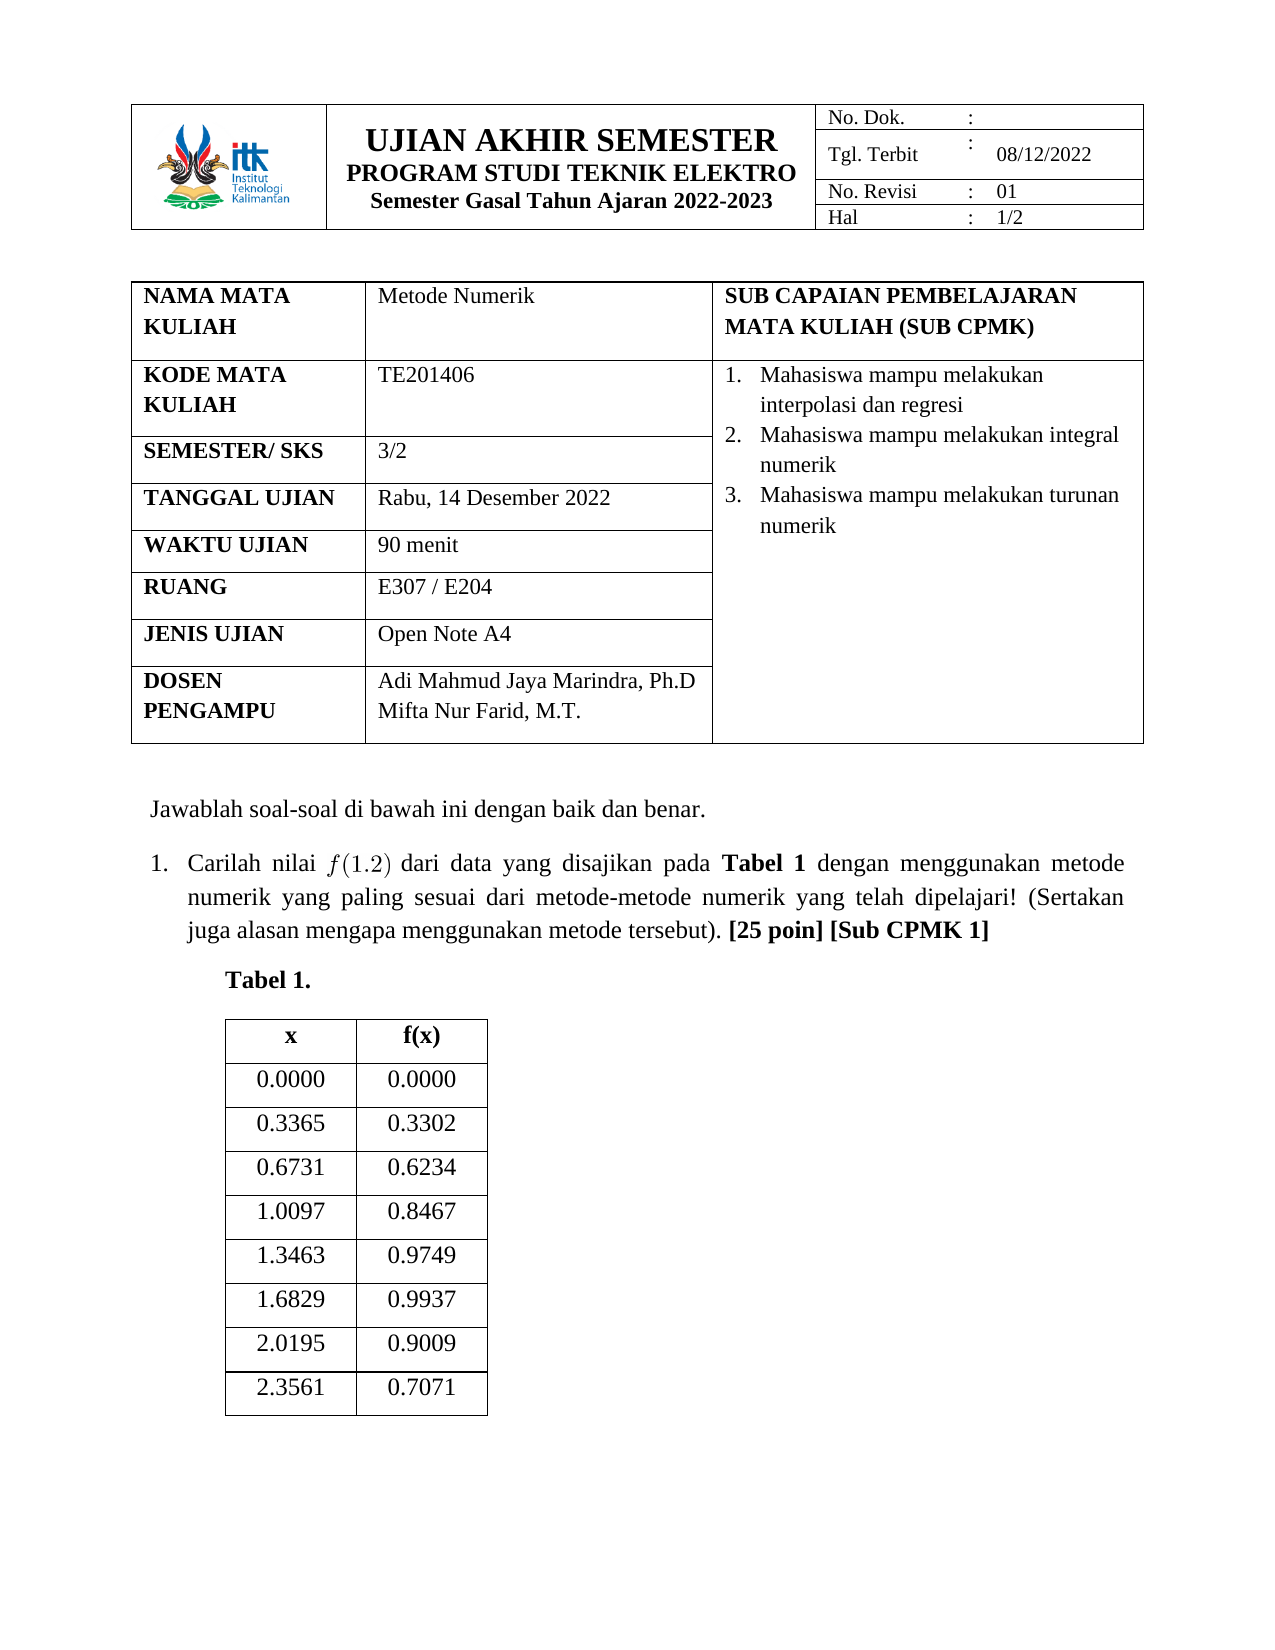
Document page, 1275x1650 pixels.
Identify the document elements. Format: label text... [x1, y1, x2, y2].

text Tabel 1. [225, 965, 1125, 994]
table_cell 1.3463 [226, 1240, 356, 1283]
table_cell 0.9937 [357, 1284, 487, 1327]
table_cell WAKTU UJIAN [132, 531, 365, 572]
table_cell 0.0000 [357, 1064, 487, 1107]
table_cell 1.0097 [226, 1196, 356, 1239]
table_cell 0.3302 [357, 1108, 487, 1151]
table_cell 0.9749 [357, 1240, 487, 1283]
table_cell 0.6234 [357, 1152, 487, 1195]
table_cell 0.6731 [226, 1152, 356, 1195]
picture [154, 122, 292, 212]
table_cell 2.0195 [226, 1328, 356, 1371]
table_cell DOSEN PENGAMPU [132, 667, 365, 742]
table_cell 3/2 [366, 437, 712, 483]
picture [327, 853, 390, 878]
text Jawablah soal-soal di bawah ini dengan baik dan benar. [150, 794, 1125, 823]
table_header NAMA MATA KULIAH [132, 283, 365, 359]
table_cell Open Note A4 [366, 620, 712, 666]
table_cell JENIS UJIAN [132, 620, 365, 666]
table_header f(x) [357, 1020, 487, 1063]
table_cell 2.3561 [226, 1373, 356, 1415]
list Carilah nilai dari data yang disajikan pada Tabel 1 dengan menggunakan metode numerik yang paling sesuai dari metode-metode numerik yang telah dipelajari! (Sertakan juga alasan mengapa menggunakan metode tersebut). [25 poin] [Sub CPMK 1] [150, 848, 1125, 944]
table_cell RUANG [132, 573, 365, 619]
table_cell KODE MATA KULIAH [132, 361, 365, 436]
table_header Metode Numerik [366, 283, 712, 359]
table_cell 0.8467 [357, 1196, 487, 1239]
table_cell Mahasiswa mampu melakukan interpolasi dan regresi Mahasiswa mampu melakukan integral numerik Mahasiswa mampu melakukan turunan numerik [713, 361, 1143, 742]
table_cell 0.3365 [226, 1108, 356, 1151]
table_header SUB CAPAIAN PEMBELAJARAN MATA KULIAH (SUB CPMK) [713, 283, 1143, 359]
table_cell TANGGAL UJIAN [132, 484, 365, 530]
table_cell 0.9009 [357, 1328, 487, 1371]
table_cell E307 / E204 [366, 573, 712, 619]
table_cell Rabu, 14 Desember 2022 [366, 484, 712, 530]
table_cell Adi Mahmud Jaya Marindra, Ph.D Mifta Nur Farid, M.T. [366, 667, 712, 742]
table_cell 0.7071 [357, 1373, 487, 1415]
table_cell 0.0000 [226, 1064, 356, 1107]
table_cell 90 menit [366, 531, 712, 572]
table_cell TE201406 [366, 361, 712, 436]
table_header x [226, 1020, 356, 1063]
table_cell SEMESTER/ SKS [132, 437, 365, 483]
table_cell 1.6829 [226, 1284, 356, 1327]
